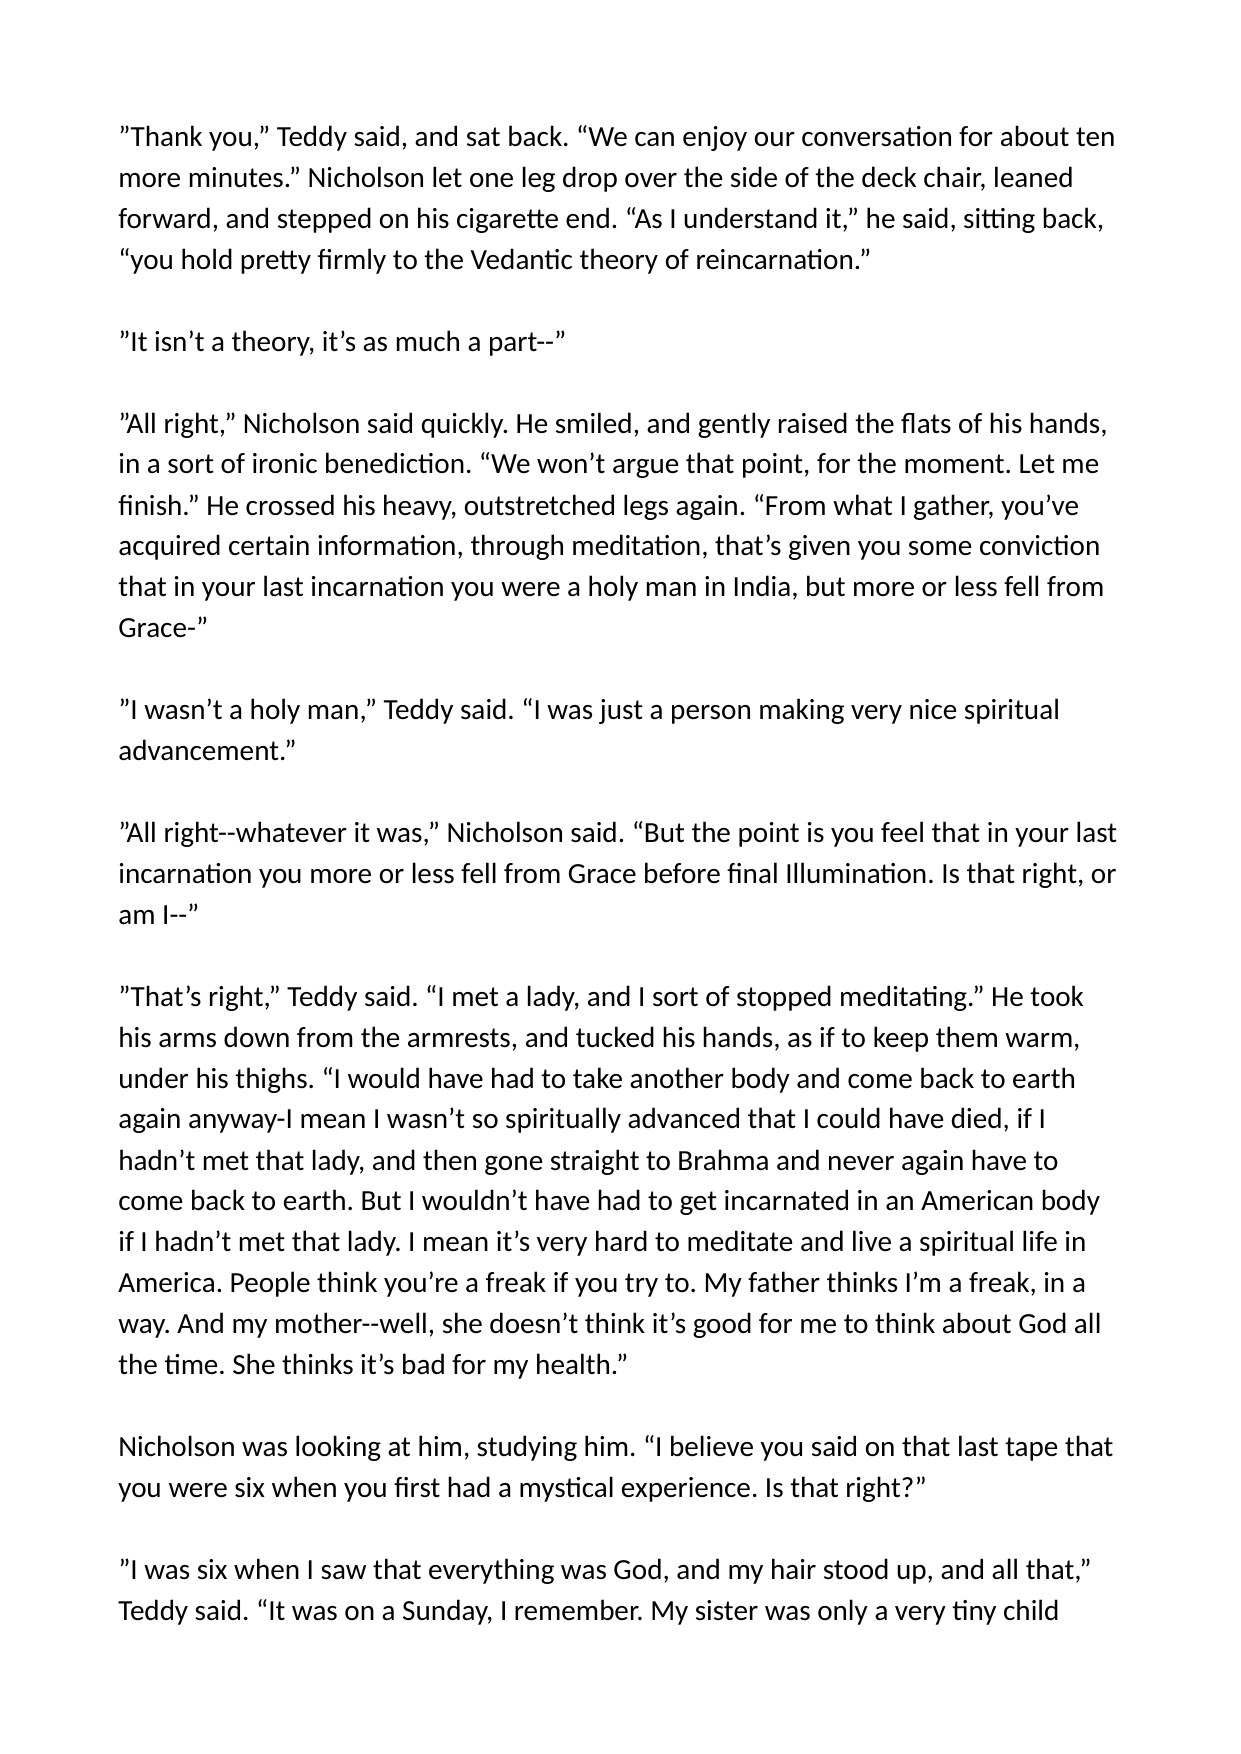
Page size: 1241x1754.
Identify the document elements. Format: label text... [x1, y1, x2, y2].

text ”Thank you,” Teddy said, and sat back. “We can enjoy our conversation for about ten more minutes.” Nicholson let one leg drop over the side of the deck chair, leaned forward, and stepped on his cigarette end. “As I understand it,” he said, sitting back, “you hold pretty firmly to the Vedantic theory of reincarnation.” ”It isn’t a theory, it’s as much a part--” ”All right,” Nicholson said quickly. He smiled, and gently raised the flats of his hands, in a sort of ironic benediction. “We won’t argue that point, for the moment. Let me finish.” He crossed his heavy, outstretched legs again. “From what I gather, you’ve acquired certain information, through meditation, that’s given you some conviction that in your last incarnation you were a holy man in India, but more or less fell from Grace-” ”I wasn’t a holy man,” Teddy said. “I was just a person making very nice spiritual advancement.” ”All right--whatever it was,” Nicholson said. “But the point is you feel that in your last incarnation you more or less fell from Grace before final Illumination. Is that right, or am I--” ”That’s right,” Teddy said. “I met a lady, and I sort of stopped meditating.” He took his arms down from the armrests, and tucked his hands, as if to keep them warm, under his thighs. “I would have had to take another body and come back to earth again anyway-I mean I wasn’t so spiritually advanced that I could have died, if I hadn’t met that lady, and then gone straight to Brahma and never again have to come back to earth. But I wouldn’t have had to get incarnated in an American body if I hadn’t met that lady. I mean it’s very hard to meditate and live a spiritual life in America. People think you’re a freak if you try to. My father thinks I’m a freak, in a way. And my mother--well, she doesn’t think it’s good for me to think about God all the time. She thinks it’s bad for my health.” Nicholson was looking at him, studying him. “I believe you said on that last tape that you were six when you first had a mystical experience. Is that right?” ”I was six when I saw that everything was God, and my hair stood up, and all that,” Teddy said. “It was on a Sunday, I remember. My sister was only a very tiny child [118, 118, 1122, 1627]
